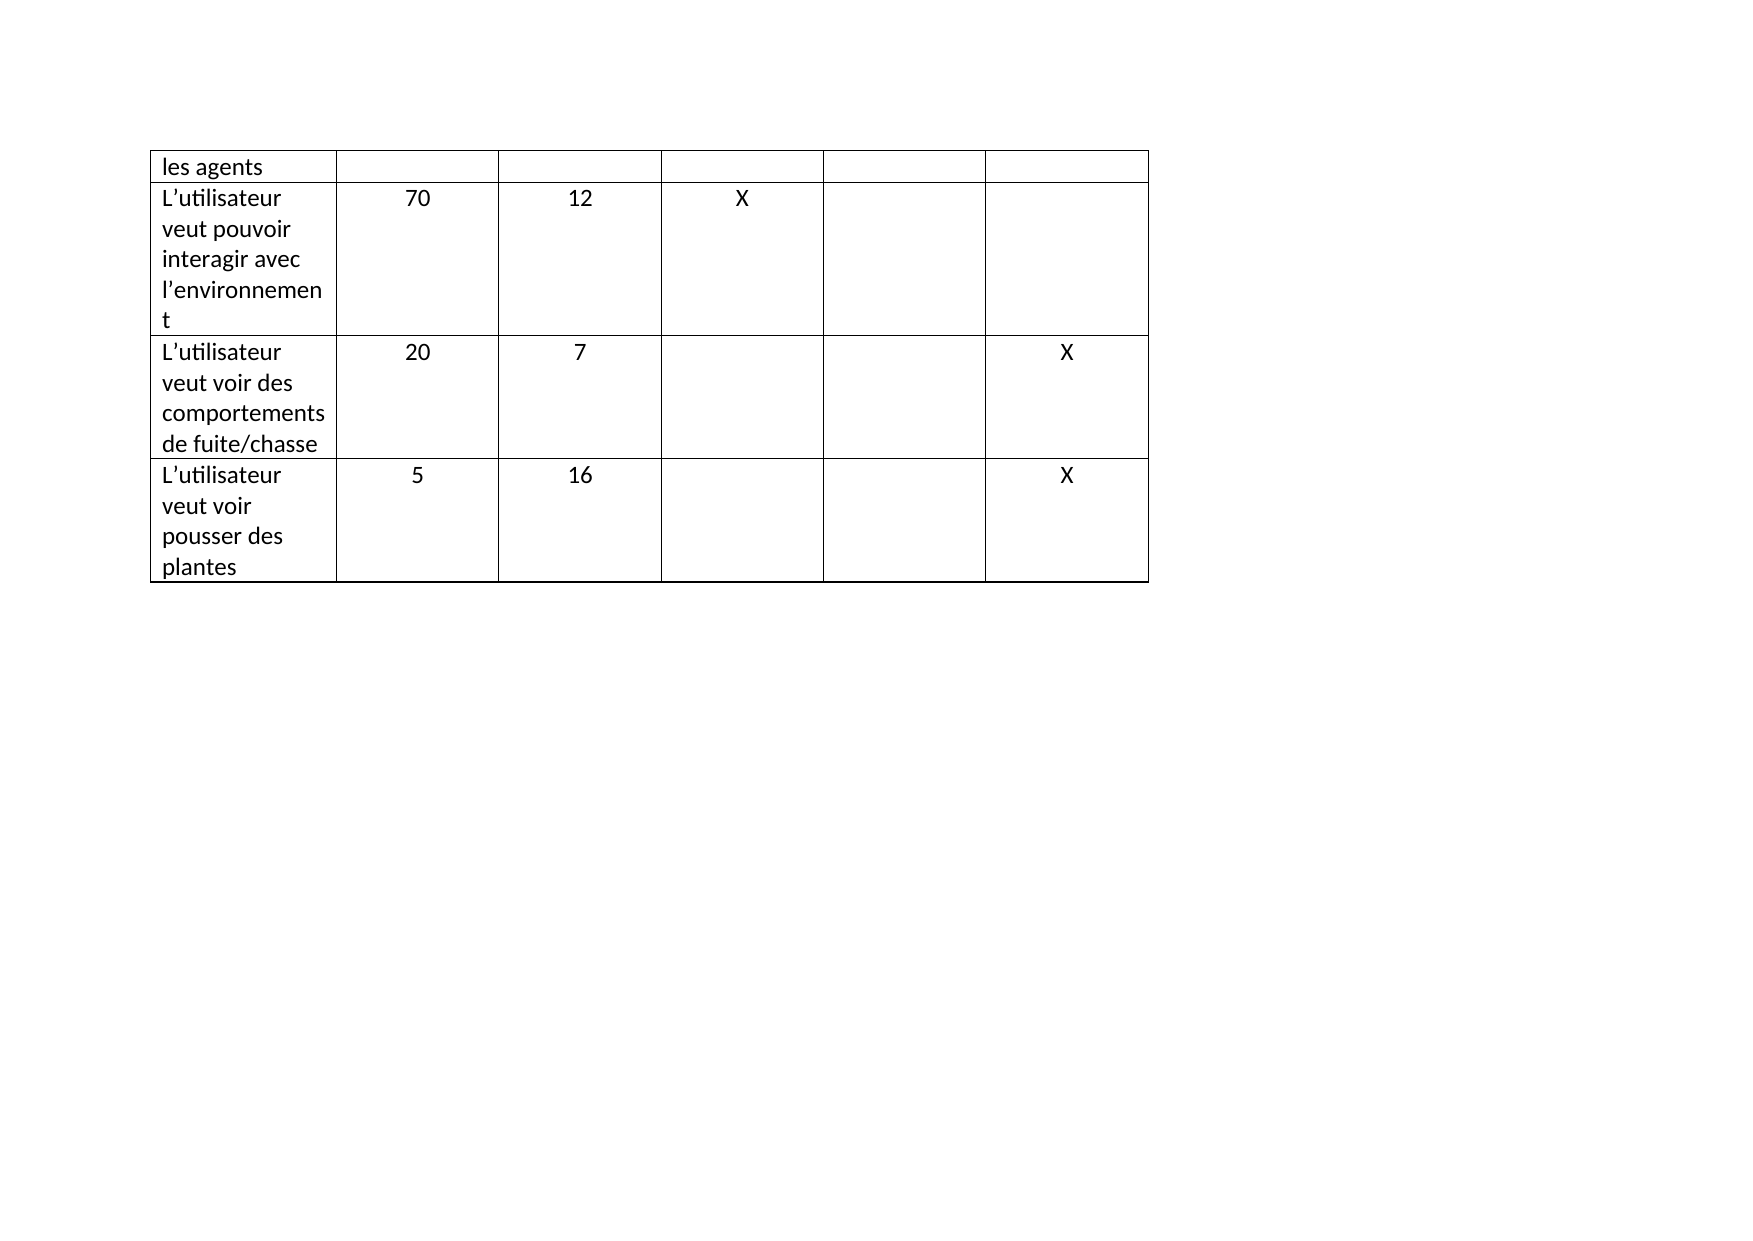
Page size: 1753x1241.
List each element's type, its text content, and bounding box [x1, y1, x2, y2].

table_cell [824, 459, 985, 581]
table_cell 7 [499, 336, 661, 458]
table_cell les agents [151, 151, 336, 182]
table_cell [337, 151, 498, 182]
table_cell X [986, 336, 1148, 458]
table_cell [824, 183, 985, 335]
table_cell L’utilisateur veut voir des comportements de fuite/chasse [151, 336, 336, 458]
table_cell L’utilisateur veut pouvoir interagir avec l’environnement [151, 183, 336, 335]
table_cell [986, 151, 1148, 182]
table_cell [662, 336, 823, 458]
table_cell [662, 151, 823, 182]
table_cell 12 [499, 183, 661, 335]
table_cell 5 [337, 459, 498, 581]
table_cell [824, 151, 985, 182]
table_cell 70 [337, 183, 498, 335]
table_cell 20 [337, 336, 498, 458]
table_cell [662, 459, 823, 581]
table_cell [824, 336, 985, 458]
table_cell [499, 151, 661, 182]
table_cell X [662, 183, 823, 335]
table_cell [986, 183, 1148, 335]
table_cell X [986, 459, 1148, 581]
table_cell L’utilisateur veut voir pousser des plantes [151, 459, 336, 581]
table_cell 16 [499, 459, 661, 581]
